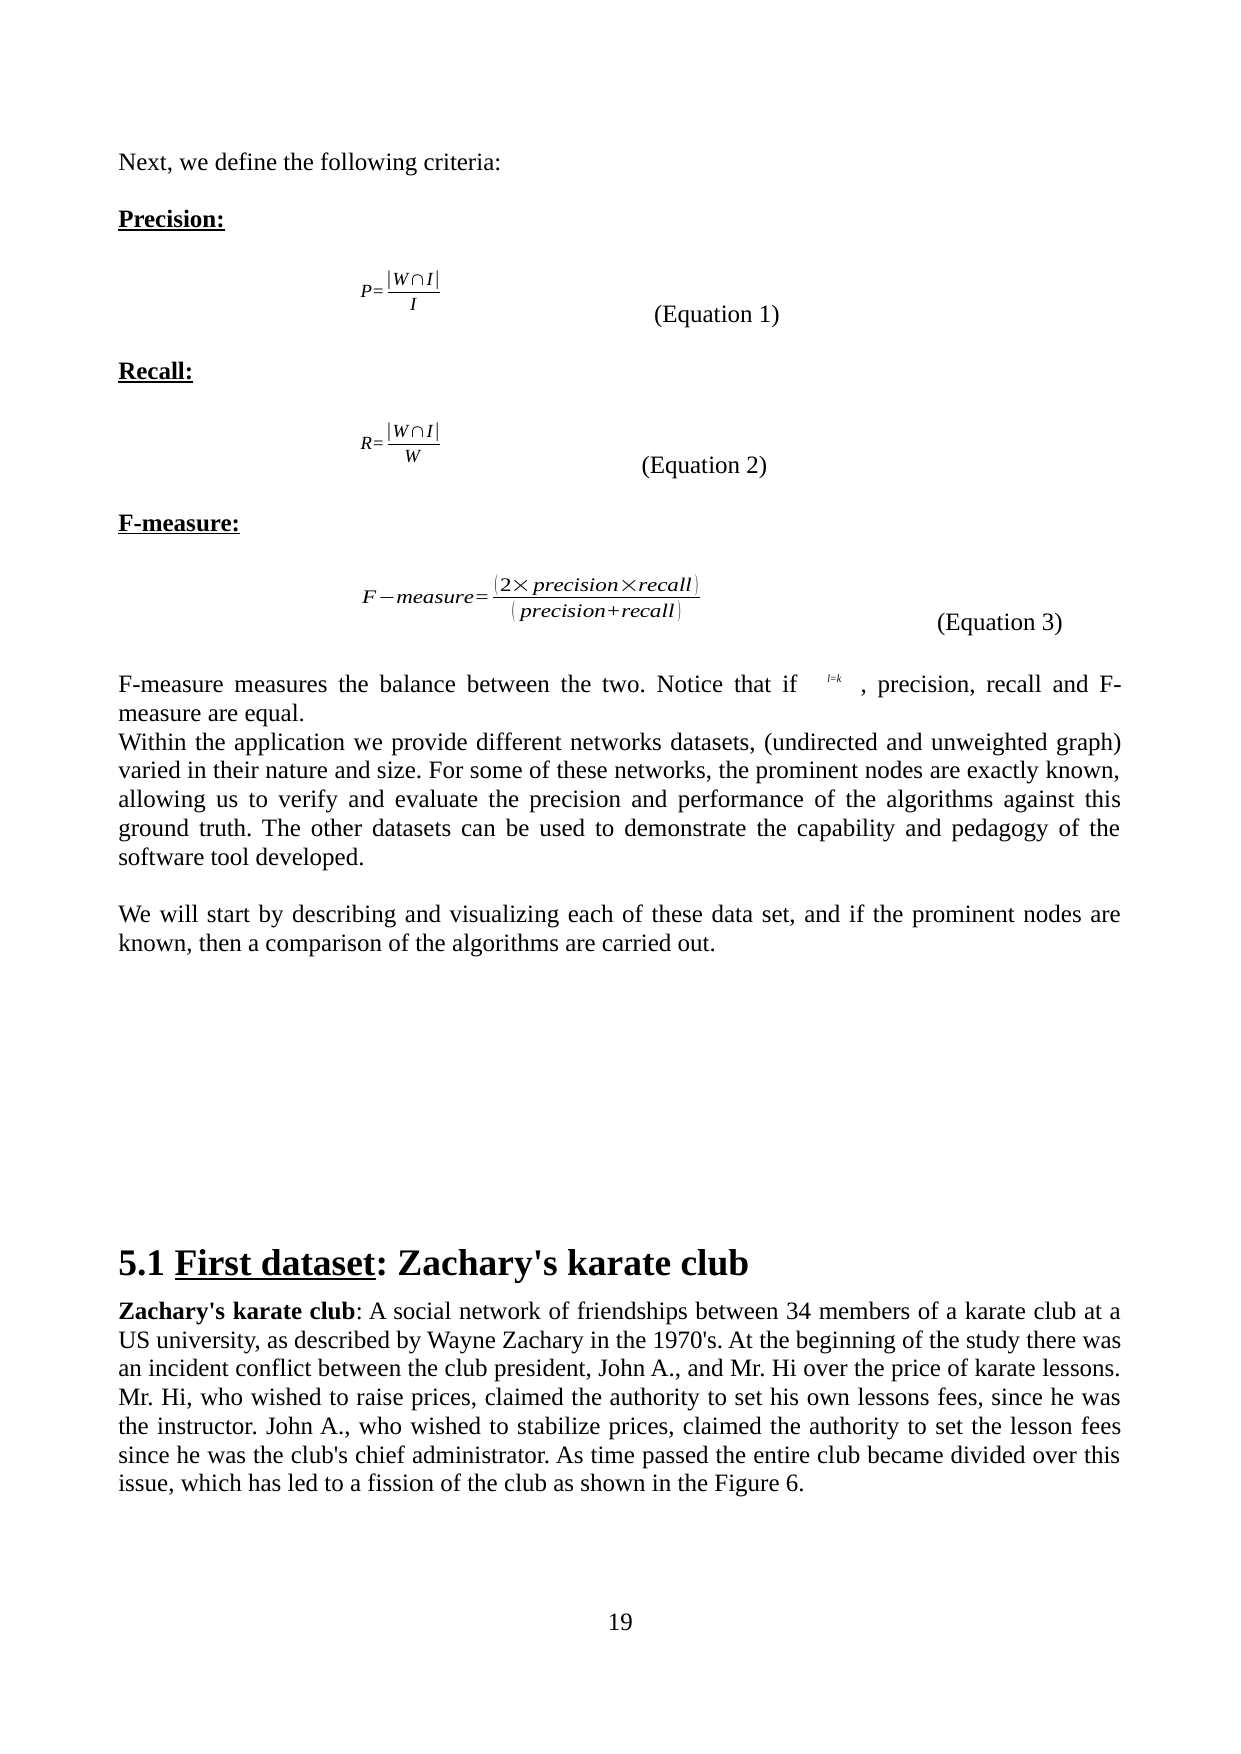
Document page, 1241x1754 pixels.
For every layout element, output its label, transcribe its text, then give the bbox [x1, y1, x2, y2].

text Next, we define the following criteria: [118, 147, 1122, 176]
text (Equation 2) [118, 414, 1122, 479]
text Precision: [118, 204, 1122, 233]
text Recall: [118, 356, 1122, 385]
text F-measure: [118, 508, 1122, 537]
text We will start by describing and visualizing each of these data set, and if the prominent nodes are known, then a comparison of the algorithms are carried out. [118, 899, 1122, 957]
text (Equation 1) [118, 262, 1122, 327]
text F-measure measures the balance between the two. Notice that if , precision, recall and F-measure are equal. [118, 665, 1122, 727]
text (Equation 3) [118, 566, 1122, 636]
text Within the application we provide different networks datasets, (undirected and unweighted graph) varied in their nature and size. For some of these networks, the prominent nodes are exactly known, allowing us to verify and evaluate the precision and performance of the algorithms against this ground truth. The other datasets can be used to demonstrate the capability and pedagogy of the software tool developed. [118, 727, 1122, 870]
subtitle 5.1 First dataset: Zachary's karate club [118, 1240, 1122, 1283]
text Zachary's karate club: A social network of friendships between 34 members of a karate club at a US university, as described by Wayne Zachary in the 1970's. At the beginning of the study there was an incident conflict between the club president, John A., and Mr. Hi over the price of karate lessons. Mr. Hi, who wished to raise prices, claimed the authority to set his own lessons fees, since he was the instructor. John A., who wished to stabilize prices, claimed the authority to set the lesson fees since he was the club's chief administrator. As time passed the entire club became divided over this issue, which has led to a fission of the club as shown in the Figure 6. [118, 1296, 1122, 1497]
